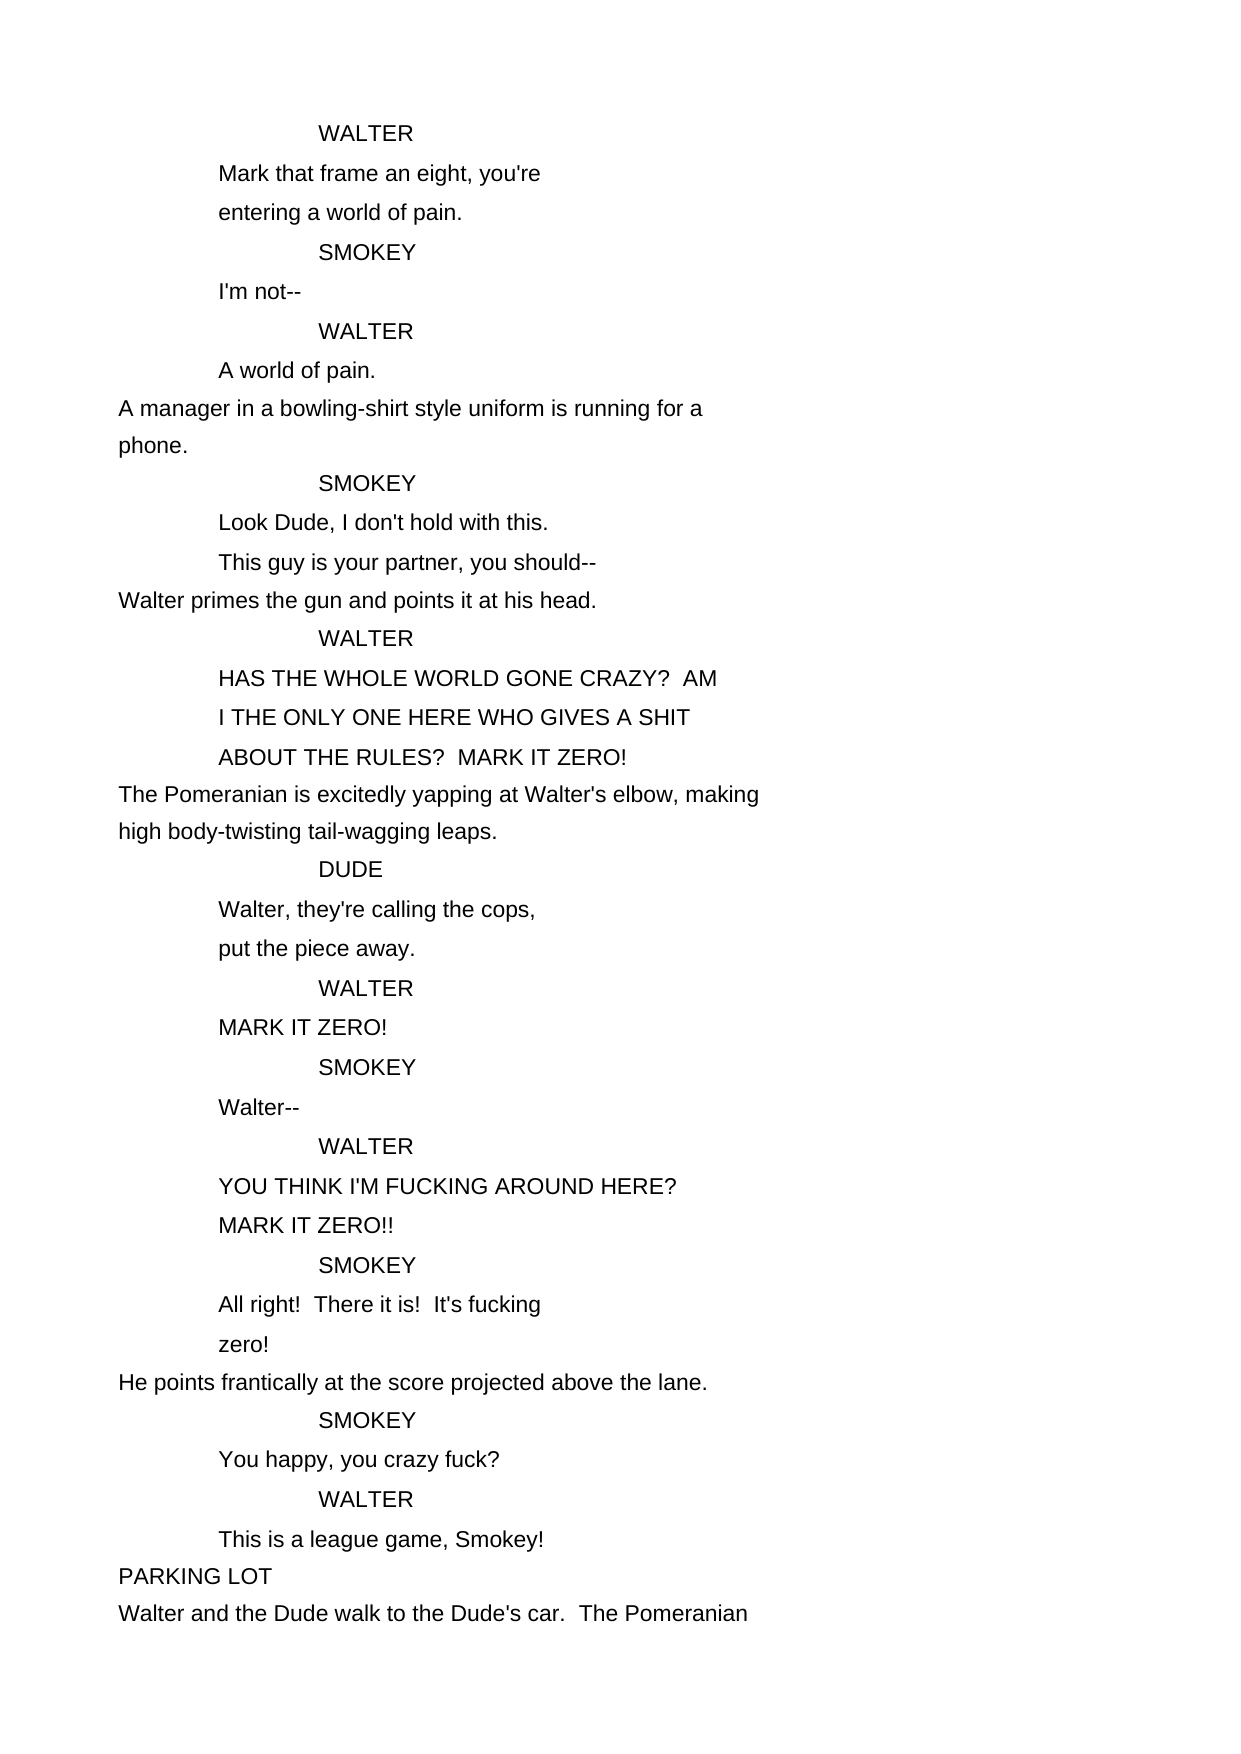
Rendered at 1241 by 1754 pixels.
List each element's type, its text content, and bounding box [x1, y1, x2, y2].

text phone. [118, 432, 1122, 458]
text Look Dude, I don't hold with this. [118, 507, 1122, 536]
text The Pomeranian is excitedly yapping at Walter's elbow, making [118, 781, 1122, 808]
text WALTER [118, 973, 1122, 1002]
text MARK IT ZERO! [118, 1012, 1122, 1041]
text SMOKEY [118, 237, 1122, 266]
text I'm not-- [118, 276, 1122, 305]
text He points frantically at the score projected above the lane. [118, 1369, 1122, 1395]
text WALTER [118, 1484, 1122, 1513]
text WALTER [118, 623, 1122, 652]
text SMOKEY [118, 1250, 1122, 1279]
text A manager in a bowling-shirt style uniform is running for a [118, 395, 1122, 422]
text SMOKEY [118, 1052, 1122, 1081]
text WALTER [118, 316, 1122, 345]
text You happy, you crazy fuck? [118, 1444, 1122, 1473]
text This guy is your partner, you should-- [118, 547, 1122, 576]
text ABOUT THE RULES? MARK IT ZERO! [118, 742, 1122, 771]
text Walter and the Dude walk to the Dude's car. The Pomeranian [118, 1600, 1122, 1626]
text entering a world of pain. [118, 197, 1122, 226]
text Mark that frame an eight, you're [118, 158, 1122, 186]
text WALTER [118, 1131, 1122, 1160]
text high body-twisting tail-wagging leaps. [118, 818, 1122, 844]
text SMOKEY [118, 1405, 1122, 1434]
text I THE ONLY ONE HERE WHO GIVES A SHIT [118, 702, 1122, 731]
text PARKING LOT [118, 1563, 1122, 1590]
text WALTER [118, 118, 1122, 147]
text MARK IT ZERO!! [118, 1210, 1122, 1239]
text zero! [118, 1329, 1122, 1358]
text put the piece away. [118, 933, 1122, 962]
text SMOKEY [118, 468, 1122, 497]
text Walter-- [118, 1092, 1122, 1120]
text Walter, they're calling the cops, [118, 894, 1122, 922]
text YOU THINK I'M FUCKING AROUND HERE? [118, 1171, 1122, 1199]
text DUDE [118, 854, 1122, 883]
text A world of pain. [118, 356, 1122, 384]
text All right! There it is! It's fucking [118, 1289, 1122, 1318]
text Walter primes the gun and points it at his head. [118, 587, 1122, 613]
text This is a league game, Smokey! [118, 1524, 1122, 1552]
text HAS THE WHOLE WORLD GONE CRAZY? AM [118, 663, 1122, 691]
